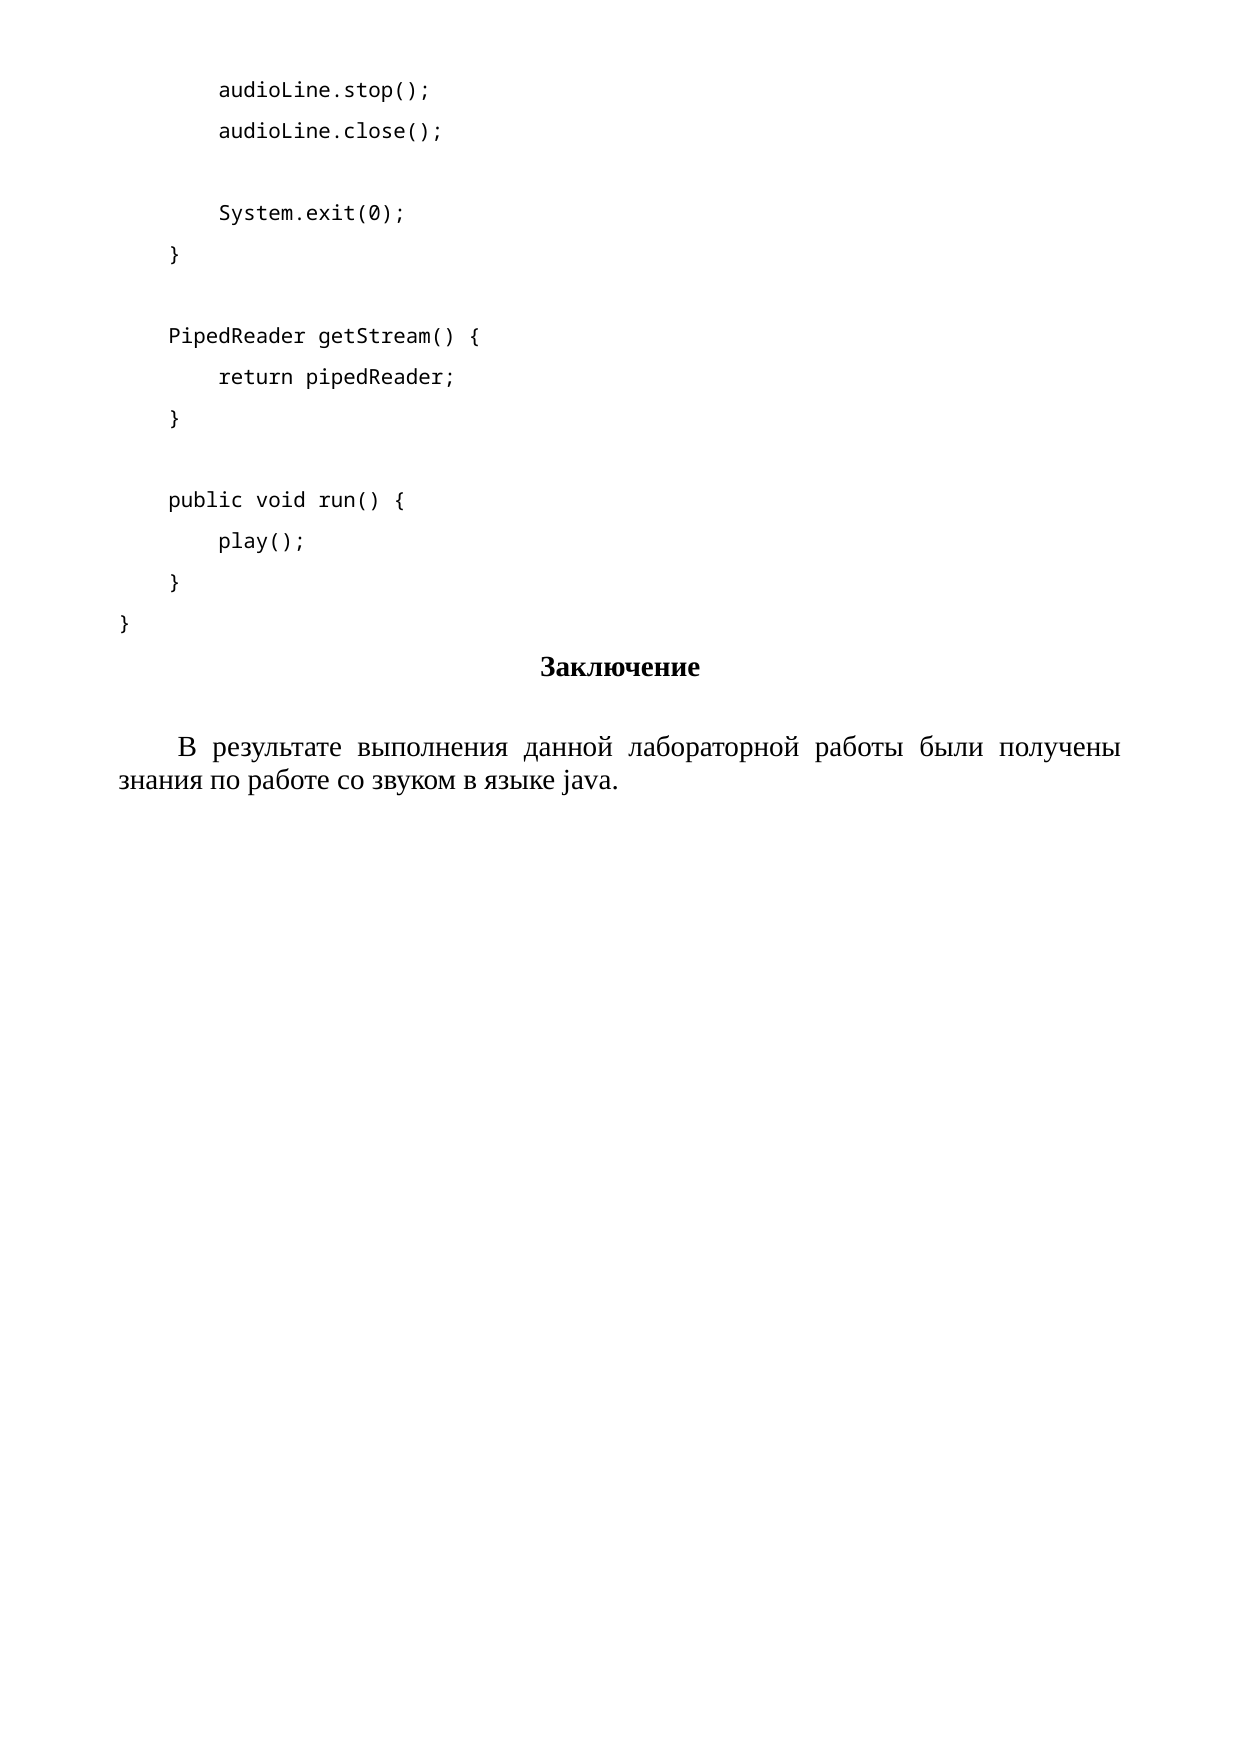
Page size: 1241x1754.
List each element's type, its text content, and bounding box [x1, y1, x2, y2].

text play(); [118, 526, 1122, 555]
text } [118, 567, 1122, 596]
text return pipedReader; [118, 362, 1122, 391]
text В результате выполнения данной лабораторной работы были получены знания по работе со звуком в языке java. [118, 729, 1122, 796]
text public void run() { [118, 485, 1122, 514]
text audioLine.stop(); [118, 75, 1122, 103]
text } [118, 403, 1122, 432]
text System.exit(0); [118, 198, 1122, 227]
text PipedReader getStream() { [118, 321, 1122, 350]
text Заключение [118, 649, 1122, 683]
text } [118, 239, 1122, 267]
text audioLine.close(); [118, 116, 1122, 144]
text } [118, 608, 1122, 637]
